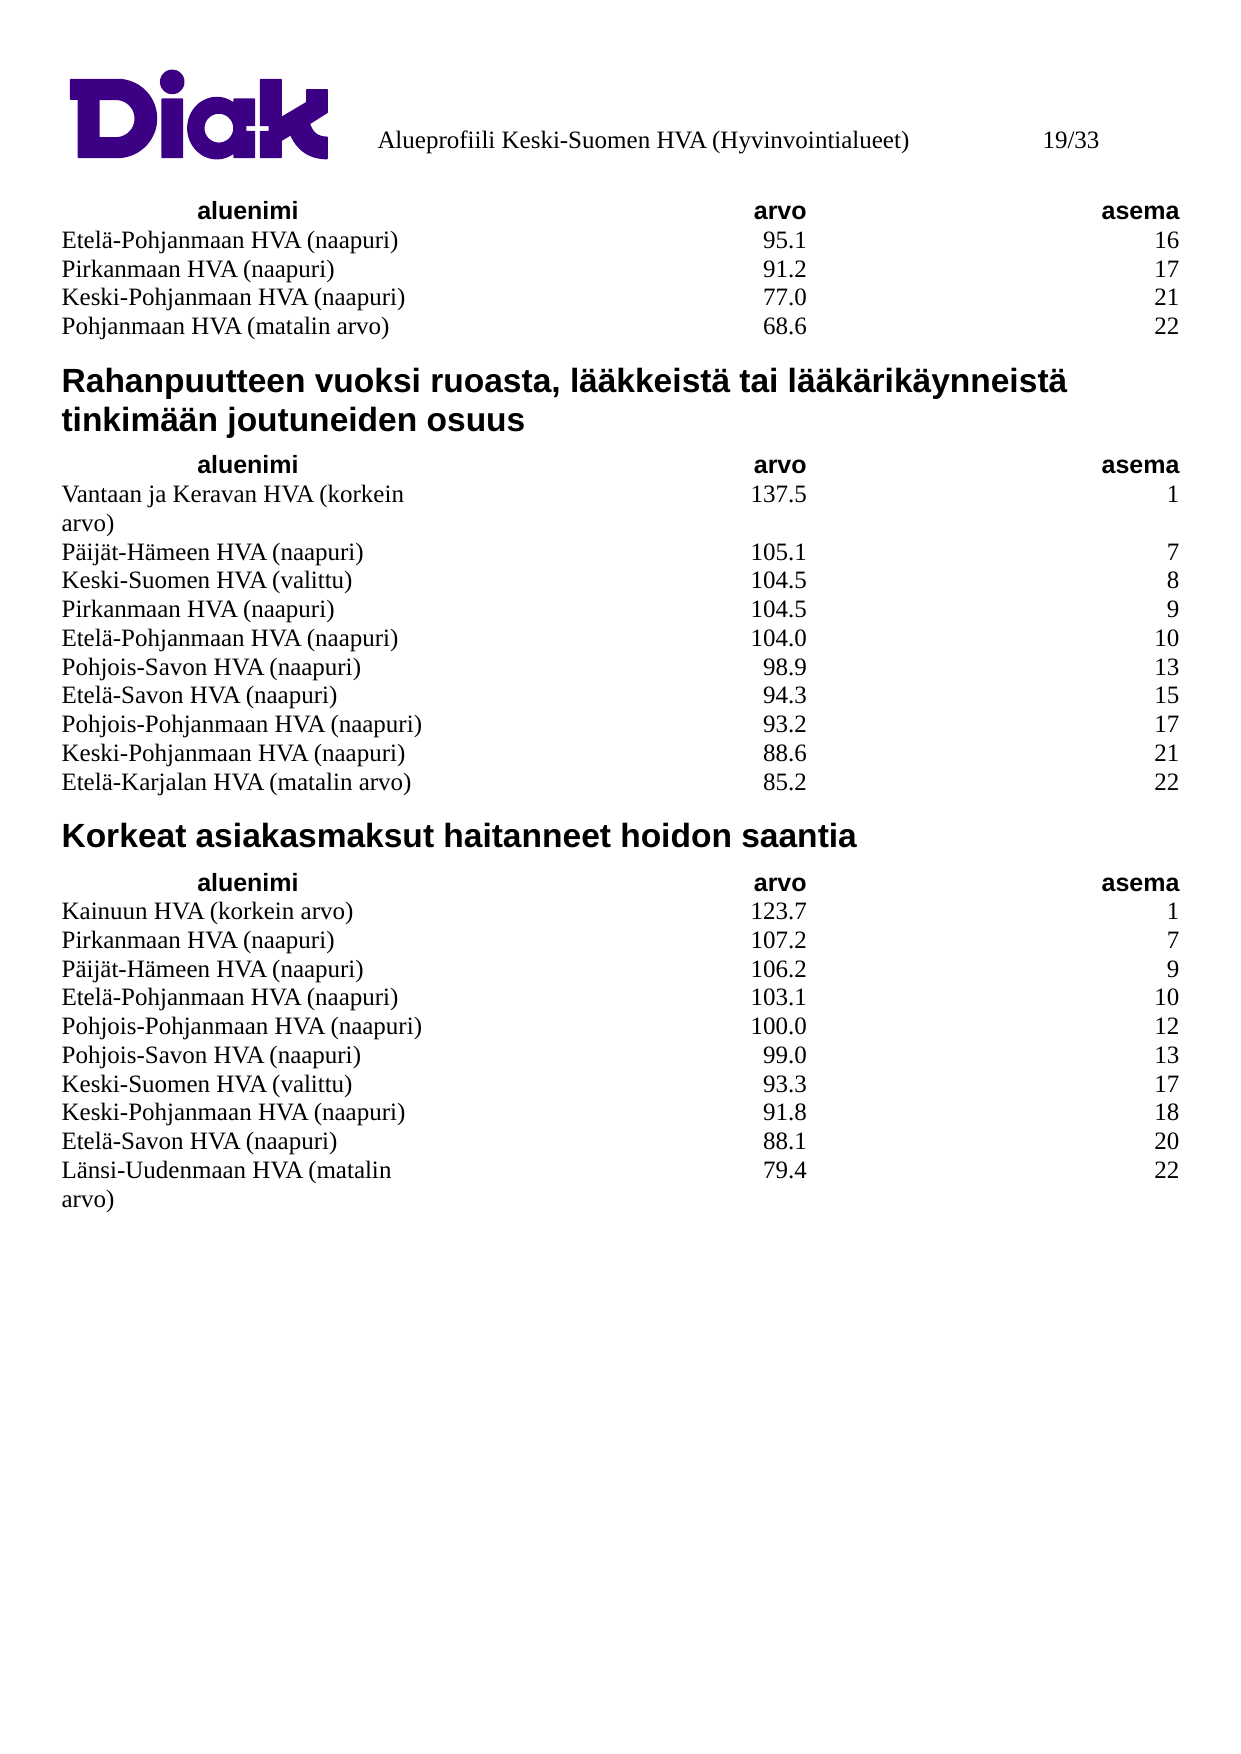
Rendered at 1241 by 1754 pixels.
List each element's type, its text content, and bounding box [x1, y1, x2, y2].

table_cell Keski-Pohjanmaan HVA (naapuri) [61, 738, 434, 767]
table_cell 94.3 [434, 681, 806, 709]
table_cell 104.0 [434, 623, 806, 652]
table_header arvo [434, 196, 806, 225]
table_cell Kainuun HVA (korkein arvo) [61, 896, 434, 925]
table_header aluenimi [61, 196, 434, 225]
table_cell 91.2 [434, 254, 806, 282]
table_cell 16 [806, 225, 1179, 254]
table_cell 13 [806, 1040, 1179, 1069]
table_cell Pohjois-Pohjanmaan HVA (naapuri) [61, 709, 434, 738]
table_cell Keski-Suomen HVA (valittu) [61, 1069, 434, 1097]
table_cell 21 [806, 738, 1179, 767]
table_cell Etelä-Savon HVA (naapuri) [61, 681, 434, 709]
table_cell 9 [806, 954, 1179, 982]
table_cell 100.0 [434, 1011, 806, 1040]
table_cell 99.0 [434, 1040, 806, 1069]
table_cell 77.0 [434, 283, 806, 311]
table_cell Pirkanmaan HVA (naapuri) [61, 254, 434, 282]
table_cell 123.7 [434, 896, 806, 925]
table_cell 98.9 [434, 652, 806, 681]
table_cell Päijät-Hämeen HVA (naapuri) [61, 954, 434, 982]
table_header arvo [434, 868, 806, 896]
table_cell 18 [806, 1098, 1179, 1126]
table_cell Päijät-Hämeen HVA (naapuri) [61, 537, 434, 566]
table_cell 95.1 [434, 225, 806, 254]
table_cell Etelä-Pohjanmaan HVA (naapuri) [61, 983, 434, 1011]
table_cell Pohjanmaan HVA (matalin arvo) [61, 311, 434, 340]
table_cell 9 [806, 594, 1179, 623]
table_cell 12 [806, 1011, 1179, 1040]
table_cell Pirkanmaan HVA (naapuri) [61, 925, 434, 954]
table_cell 88.6 [434, 738, 806, 767]
table_cell 105.1 [434, 537, 806, 566]
table_header arvo [434, 451, 806, 479]
table_cell Pohjois-Savon HVA (naapuri) [61, 652, 434, 681]
table_cell Pirkanmaan HVA (naapuri) [61, 594, 434, 623]
table_cell Keski-Pohjanmaan HVA (naapuri) [61, 1098, 434, 1126]
table_cell Länsi-Uudenmaan HVA (matalin arvo) [61, 1155, 434, 1212]
subtitle Rahanpuutteen vuoksi ruoasta, lääkkeistä tai lääkärikäynneistä tinkimään joutuneiden osuus [61, 361, 1179, 438]
table_cell 17 [806, 1069, 1179, 1097]
table_cell 1 [806, 896, 1179, 925]
table_cell 10 [806, 623, 1179, 652]
table_cell 93.3 [434, 1069, 806, 1097]
table_cell Etelä-Savon HVA (naapuri) [61, 1126, 434, 1155]
table_cell Etelä-Pohjanmaan HVA (naapuri) [61, 623, 434, 652]
table_cell 68.6 [434, 311, 806, 340]
table_cell 20 [806, 1126, 1179, 1155]
table_cell Etelä-Pohjanmaan HVA (naapuri) [61, 225, 434, 254]
table_cell 107.2 [434, 925, 806, 954]
subtitle Korkeat asiakasmaksut haitanneet hoidon saantia [61, 816, 1179, 855]
table_cell 21 [806, 283, 1179, 311]
table_cell 93.2 [434, 709, 806, 738]
table_cell 22 [806, 311, 1179, 340]
table_header aluenimi [61, 868, 434, 896]
table_cell Etelä-Karjalan HVA (matalin arvo) [61, 767, 434, 796]
table_cell 17 [806, 254, 1179, 282]
table_cell Keski-Suomen HVA (valittu) [61, 566, 434, 594]
table_cell Keski-Pohjanmaan HVA (naapuri) [61, 283, 434, 311]
table_cell 8 [806, 566, 1179, 594]
table_header asema [806, 451, 1179, 479]
table_cell Vantaan ja Keravan HVA (korkein arvo) [61, 479, 434, 537]
table_cell 10 [806, 983, 1179, 1011]
table_cell 88.1 [434, 1126, 806, 1155]
table_cell 7 [806, 925, 1179, 954]
table_cell 22 [806, 1155, 1179, 1212]
table_cell 1 [806, 479, 1179, 537]
table_cell 85.2 [434, 767, 806, 796]
table_cell 13 [806, 652, 1179, 681]
table_header asema [806, 868, 1179, 896]
table_header asema [806, 196, 1179, 225]
table_cell Pohjois-Pohjanmaan HVA (naapuri) [61, 1011, 434, 1040]
table_cell 103.1 [434, 983, 806, 1011]
table_cell 137.5 [434, 479, 806, 537]
table_cell 7 [806, 537, 1179, 566]
table_cell 104.5 [434, 566, 806, 594]
table_cell 17 [806, 709, 1179, 738]
table_cell 79.4 [434, 1155, 806, 1212]
table_cell 15 [806, 681, 1179, 709]
table_cell Pohjois-Savon HVA (naapuri) [61, 1040, 434, 1069]
table_cell 104.5 [434, 594, 806, 623]
table_header aluenimi [61, 451, 434, 479]
table_cell 22 [806, 767, 1179, 796]
table_cell 91.8 [434, 1098, 806, 1126]
table_cell 106.2 [434, 954, 806, 982]
